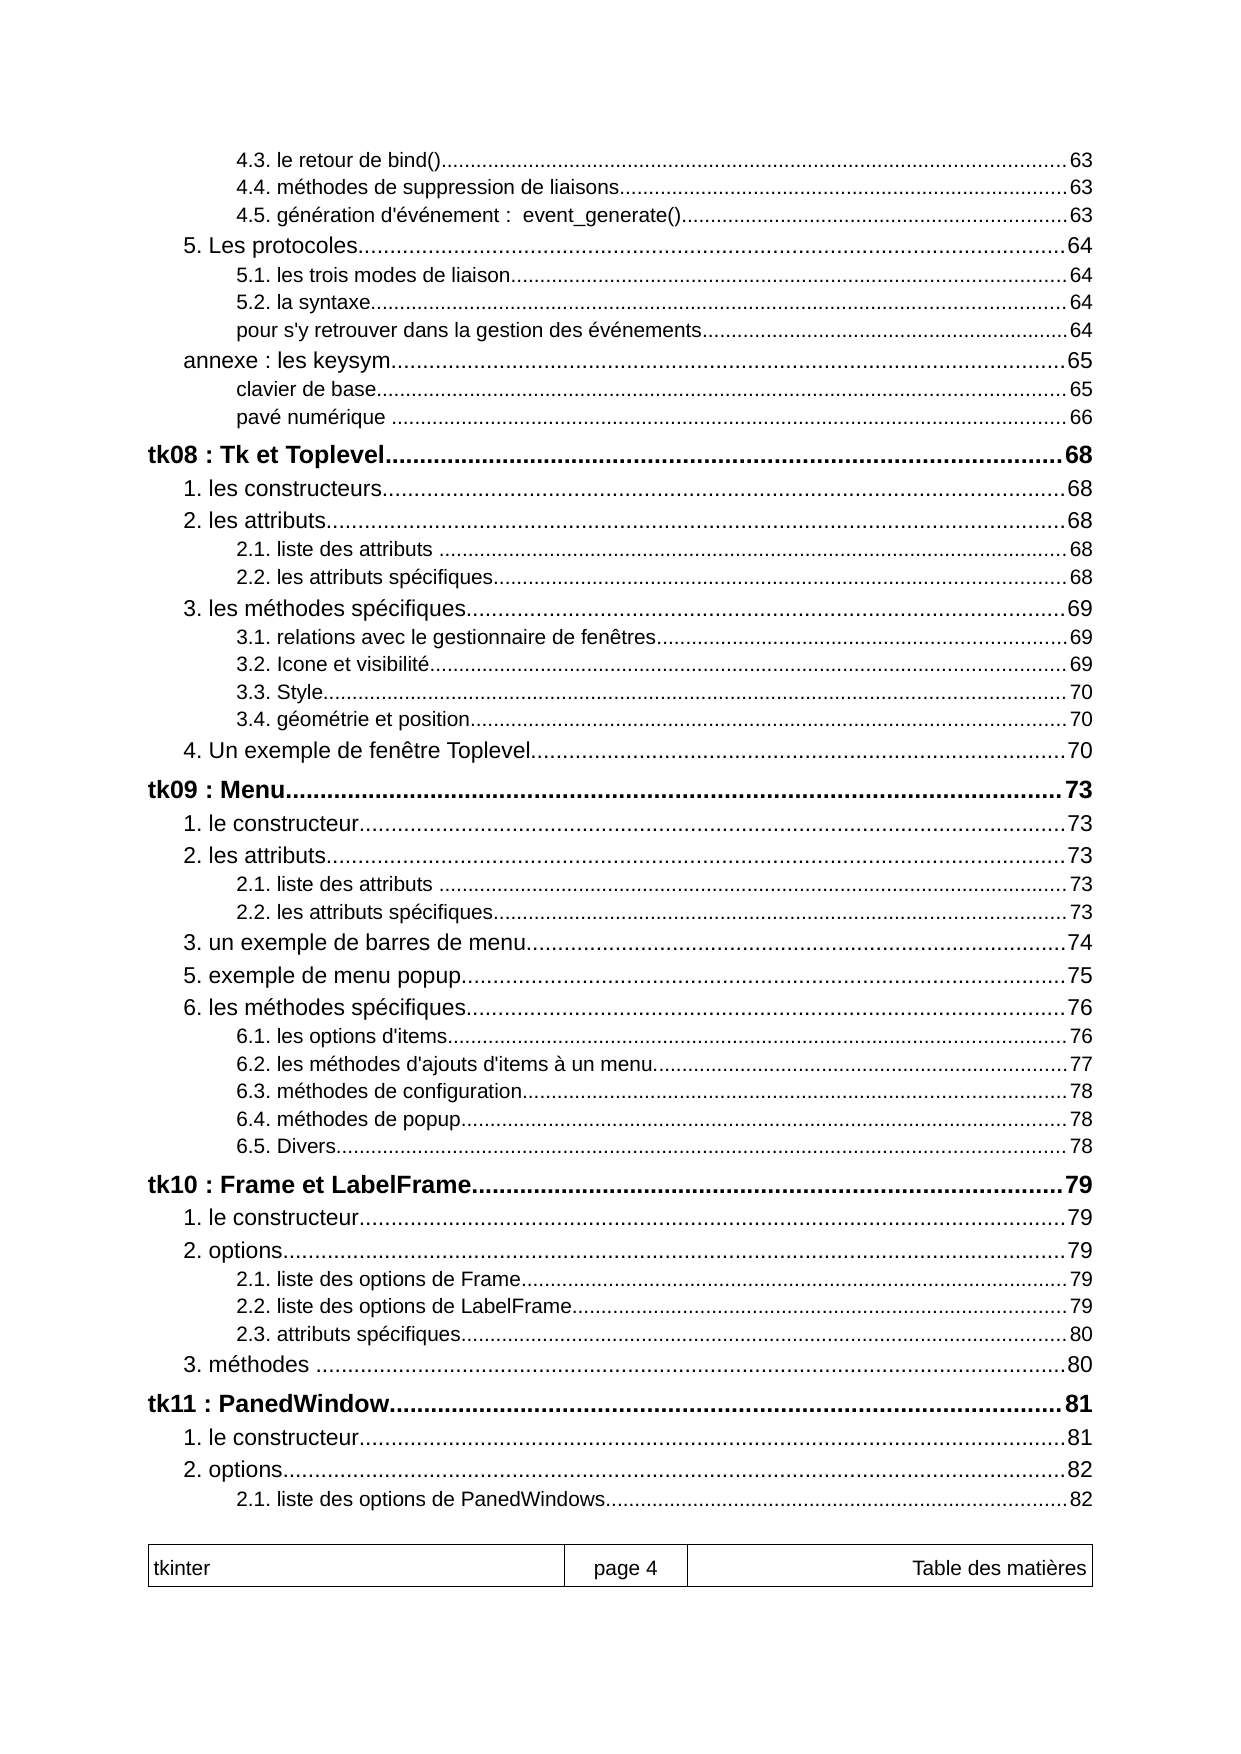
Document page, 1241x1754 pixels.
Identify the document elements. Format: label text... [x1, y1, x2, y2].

text 2.3. attributs spécifiques 80 [236, 1321, 1093, 1345]
text 2. les attributs 68 [183, 507, 1093, 534]
text 6.1. les options d'items 76 [236, 1024, 1093, 1048]
text 1. le constructeur 81 [183, 1424, 1093, 1451]
text 6.2. les méthodes d'ajouts d'items à un menu. 77 [236, 1051, 1093, 1075]
text 3. un exemple de barres de menu 74 [183, 929, 1093, 956]
text 6.5. Divers 78 [236, 1134, 1093, 1158]
text 5. Les protocoles 64 [183, 232, 1093, 259]
text 2.2. liste des options de LabelFrame 79 [236, 1294, 1093, 1318]
text 3. les méthodes spécifiques 69 [183, 595, 1093, 621]
text tk09 : Menu 73 [148, 775, 1093, 804]
text 3.1. relations avec le gestionnaire de fenêtres 69 [236, 624, 1093, 648]
text 5.1. les trois modes de liaison 64 [236, 262, 1093, 286]
text 6.4. méthodes de popup 78 [236, 1106, 1093, 1130]
text tk08 : Tk et Toplevel 68 [148, 440, 1093, 469]
text 2.1. liste des attributs 68 [236, 537, 1093, 561]
text 2. les attributs 73 [183, 842, 1093, 868]
text annexe : les keysym 65 [183, 347, 1093, 374]
text 2.1. liste des options de PanedWindows 82 [236, 1486, 1093, 1510]
text tk10 : Frame et LabelFrame 79 [148, 1169, 1093, 1198]
text tk11 : PanedWindow 81 [148, 1389, 1093, 1418]
text 3.4. géométrie et position 70 [236, 707, 1093, 731]
text 6. les méthodes spécifiques 76 [183, 994, 1093, 1020]
text 4.4. méthodes de suppression de liaisons 63 [236, 175, 1093, 199]
text 2.1. liste des attributs 73 [236, 872, 1093, 896]
text 4.3. le retour de bind() 63 [236, 148, 1093, 172]
text 6.3. méthodes de configuration 78 [236, 1079, 1093, 1103]
text 1. le constructeur 73 [183, 810, 1093, 836]
text pavé numérique 66 [236, 405, 1093, 429]
text 2.1. liste des options de Frame 79 [236, 1266, 1093, 1290]
text 2. options 82 [183, 1456, 1093, 1483]
text 1. le constructeur 79 [183, 1204, 1093, 1231]
text 5.2. la syntaxe 64 [236, 290, 1093, 314]
text 2.2. les attributs spécifiques 68 [236, 565, 1093, 589]
text 2. options 79 [183, 1237, 1093, 1263]
text 3.2. Icone et visibilité 69 [236, 652, 1093, 676]
text 3.3. Style 70 [236, 679, 1093, 703]
text 5. exemple de menu popup 75 [183, 962, 1093, 988]
text 1. les constructeurs 68 [183, 475, 1093, 501]
text 3. méthodes 80 [183, 1351, 1093, 1378]
text 2.2. les attributs spécifiques 73 [236, 899, 1093, 923]
text 4. Un exemple de fenêtre Toplevel 70 [183, 737, 1093, 763]
text 4.5. génération d'événement : event_generate() 63 [236, 203, 1093, 227]
text pour s'y retrouver dans la gestion des événements 64 [236, 317, 1093, 341]
text clavier de base 65 [236, 377, 1093, 401]
